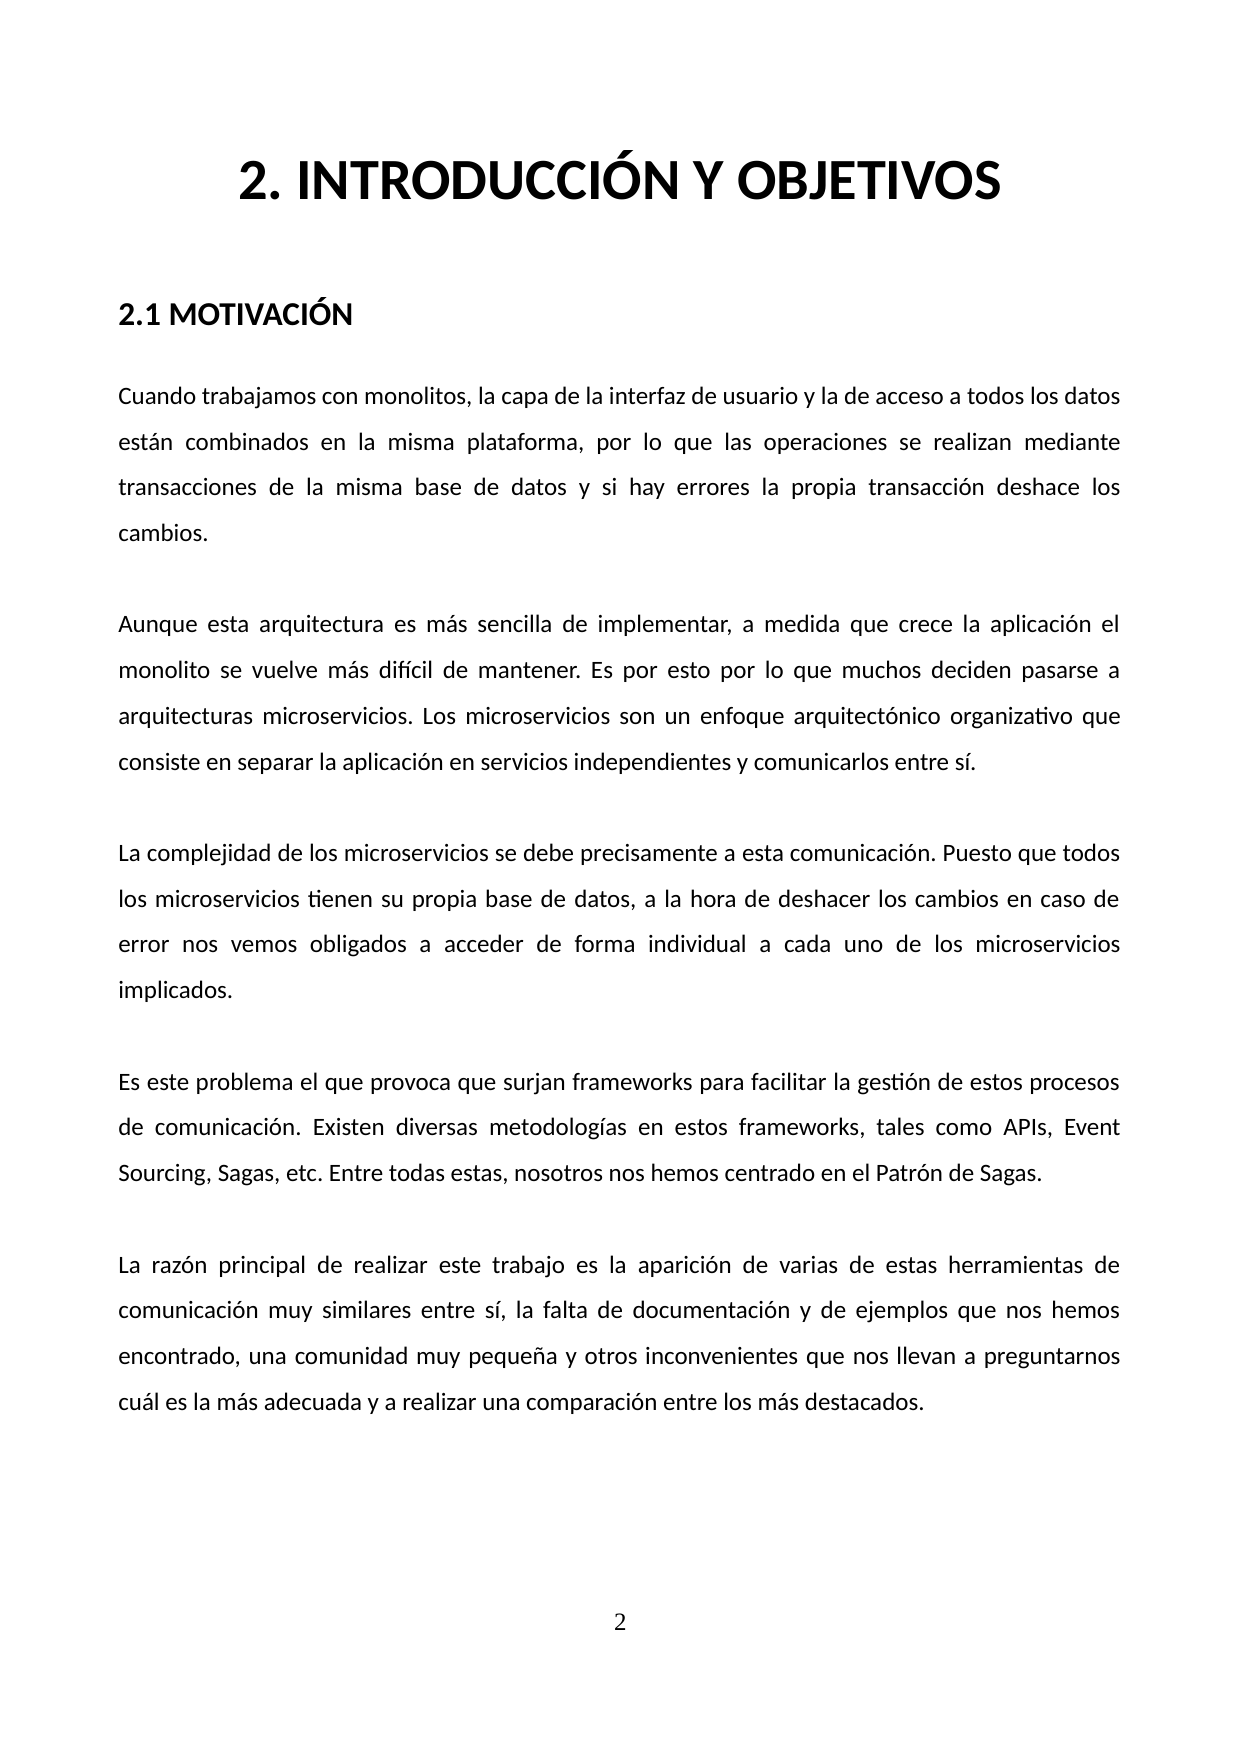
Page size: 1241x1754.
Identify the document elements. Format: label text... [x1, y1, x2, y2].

text La razón principal de realizar este trabajo es la aparición de varias de estas herramientas de comunicación muy similares entre sí, la falta de documentación y de ejemplos que nos hemos encontrado, una comunidad muy pequeña y otros inconvenientes que nos llevan a preguntarnos cuál es la más adecuada y a realizar una comparación entre los más destacados. [118, 1249, 1122, 1416]
text Aunque esta arquitectura es más sencilla de implementar, a medida que crece la aplicación el monolito se vuelve más difícil de mantener. Es por esto por lo que muchos deciden pasarse a arquitecturas microservicios. Los microservicios son un enfoque arquitectónico organizativo que consiste en separar la aplicación en servicios independientes y comunicarlos entre sí. [118, 608, 1122, 776]
text La complejidad de los microservicios se debe precisamente a esta comunicación. Puesto que todos los microservicios tienen su propia base de datos, a la hora de deshacer los cambios en caso de error nos vemos obligados a acceder de forma individual a cada uno de los microservicios implicados. [118, 837, 1122, 1005]
text Es este problema el que provoca que surjan frameworks para facilitar la gestión de estos procesos de comunicación. Existen diversas metodologías en estos frameworks, tales como APIs, Event Sourcing, Sagas, etc. Entre todas estas, nosotros nos hemos centrado en el Patrón de Sagas. [118, 1066, 1122, 1188]
subtitle 2.1 MOTIVACIÓN [118, 293, 1122, 334]
subtitle 2. INTRODUCCIÓN Y OBJETIVOS [118, 143, 1122, 214]
text Cuando trabajamos con monolitos, la capa de la interfaz de usuario y la de acceso a todos los datos están combinados en la misma plataforma, por lo que las operaciones se realizan mediante transacciones de la misma base de datos y si hay errores la propia transacción deshace los cambios. [118, 380, 1122, 548]
